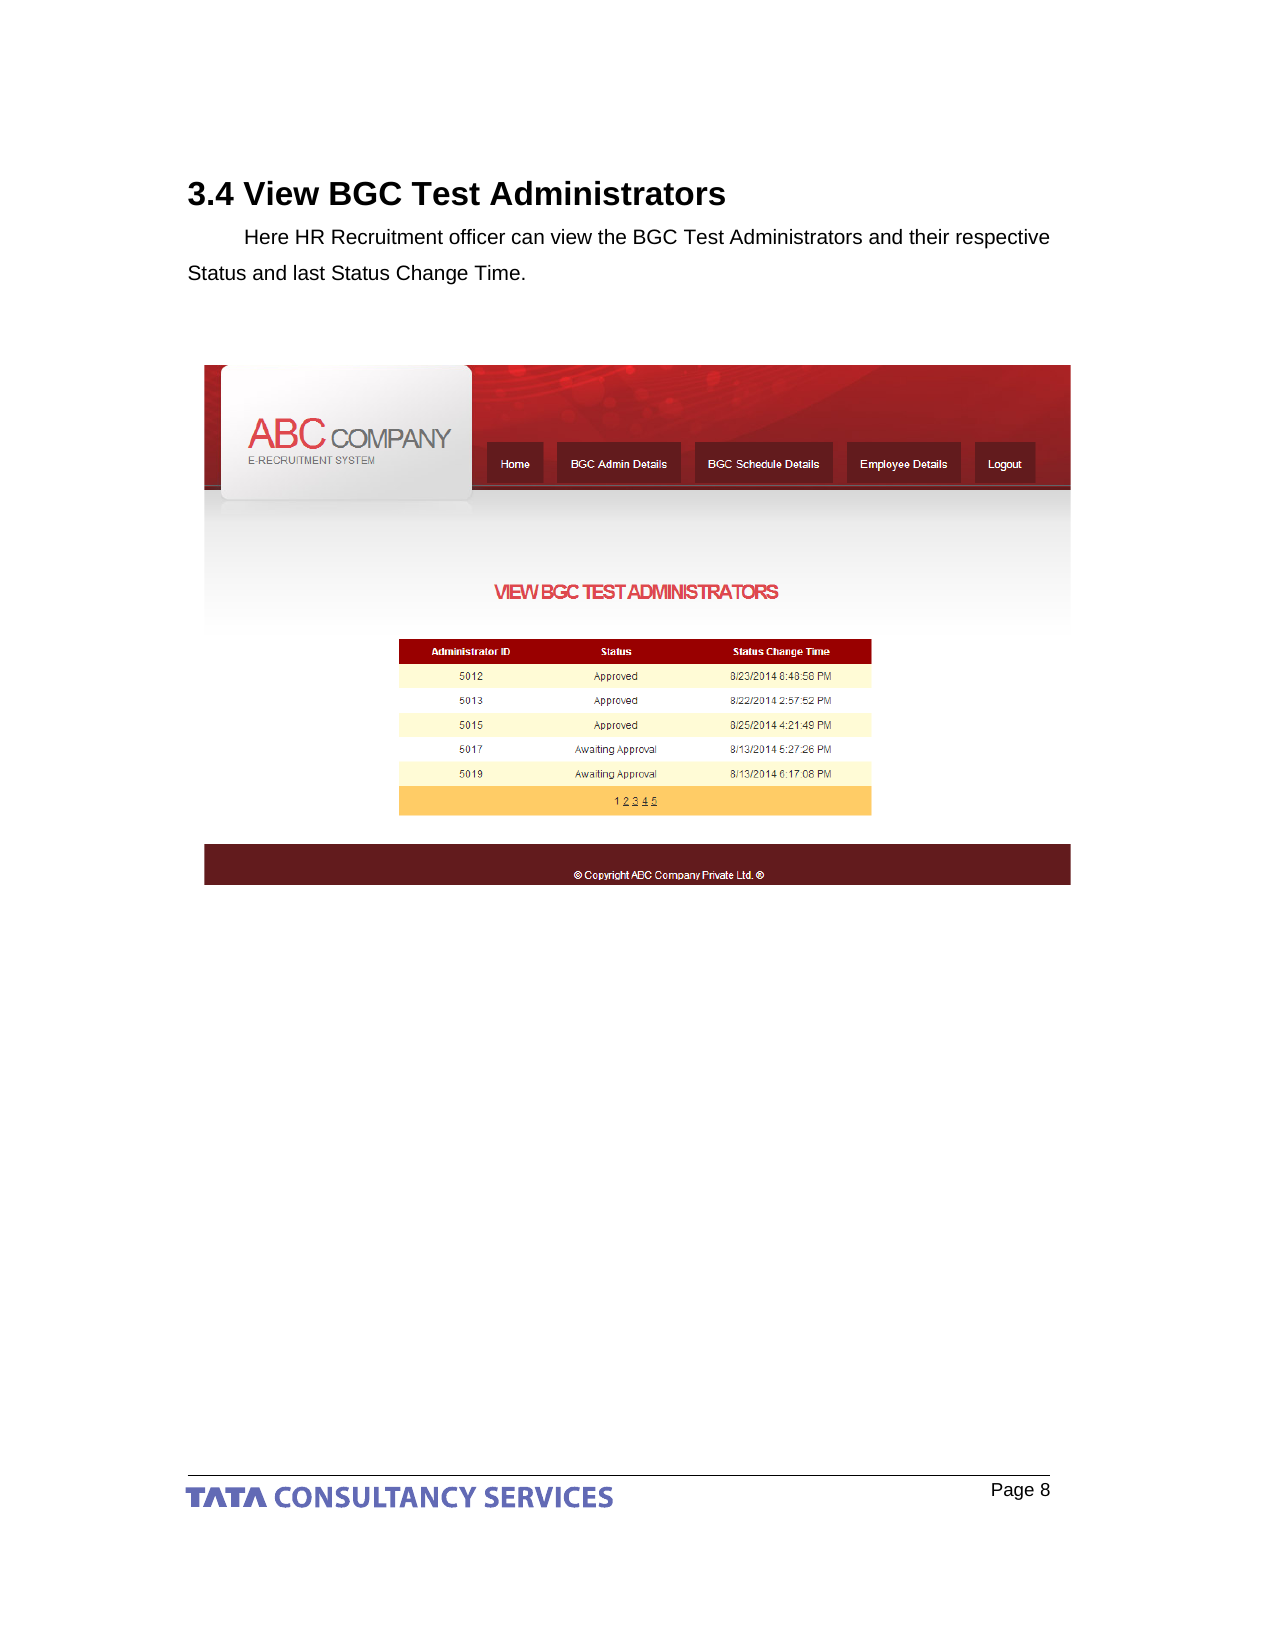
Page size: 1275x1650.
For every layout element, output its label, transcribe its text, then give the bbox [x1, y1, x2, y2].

subtitle View BGC Test Administrators [187, 174, 1087, 212]
text Here HR Recruitment officer can view the BGC Test Administrators and their respective Status and last Status Change Time. [187, 225, 1087, 285]
picture [204, 365, 1071, 885]
